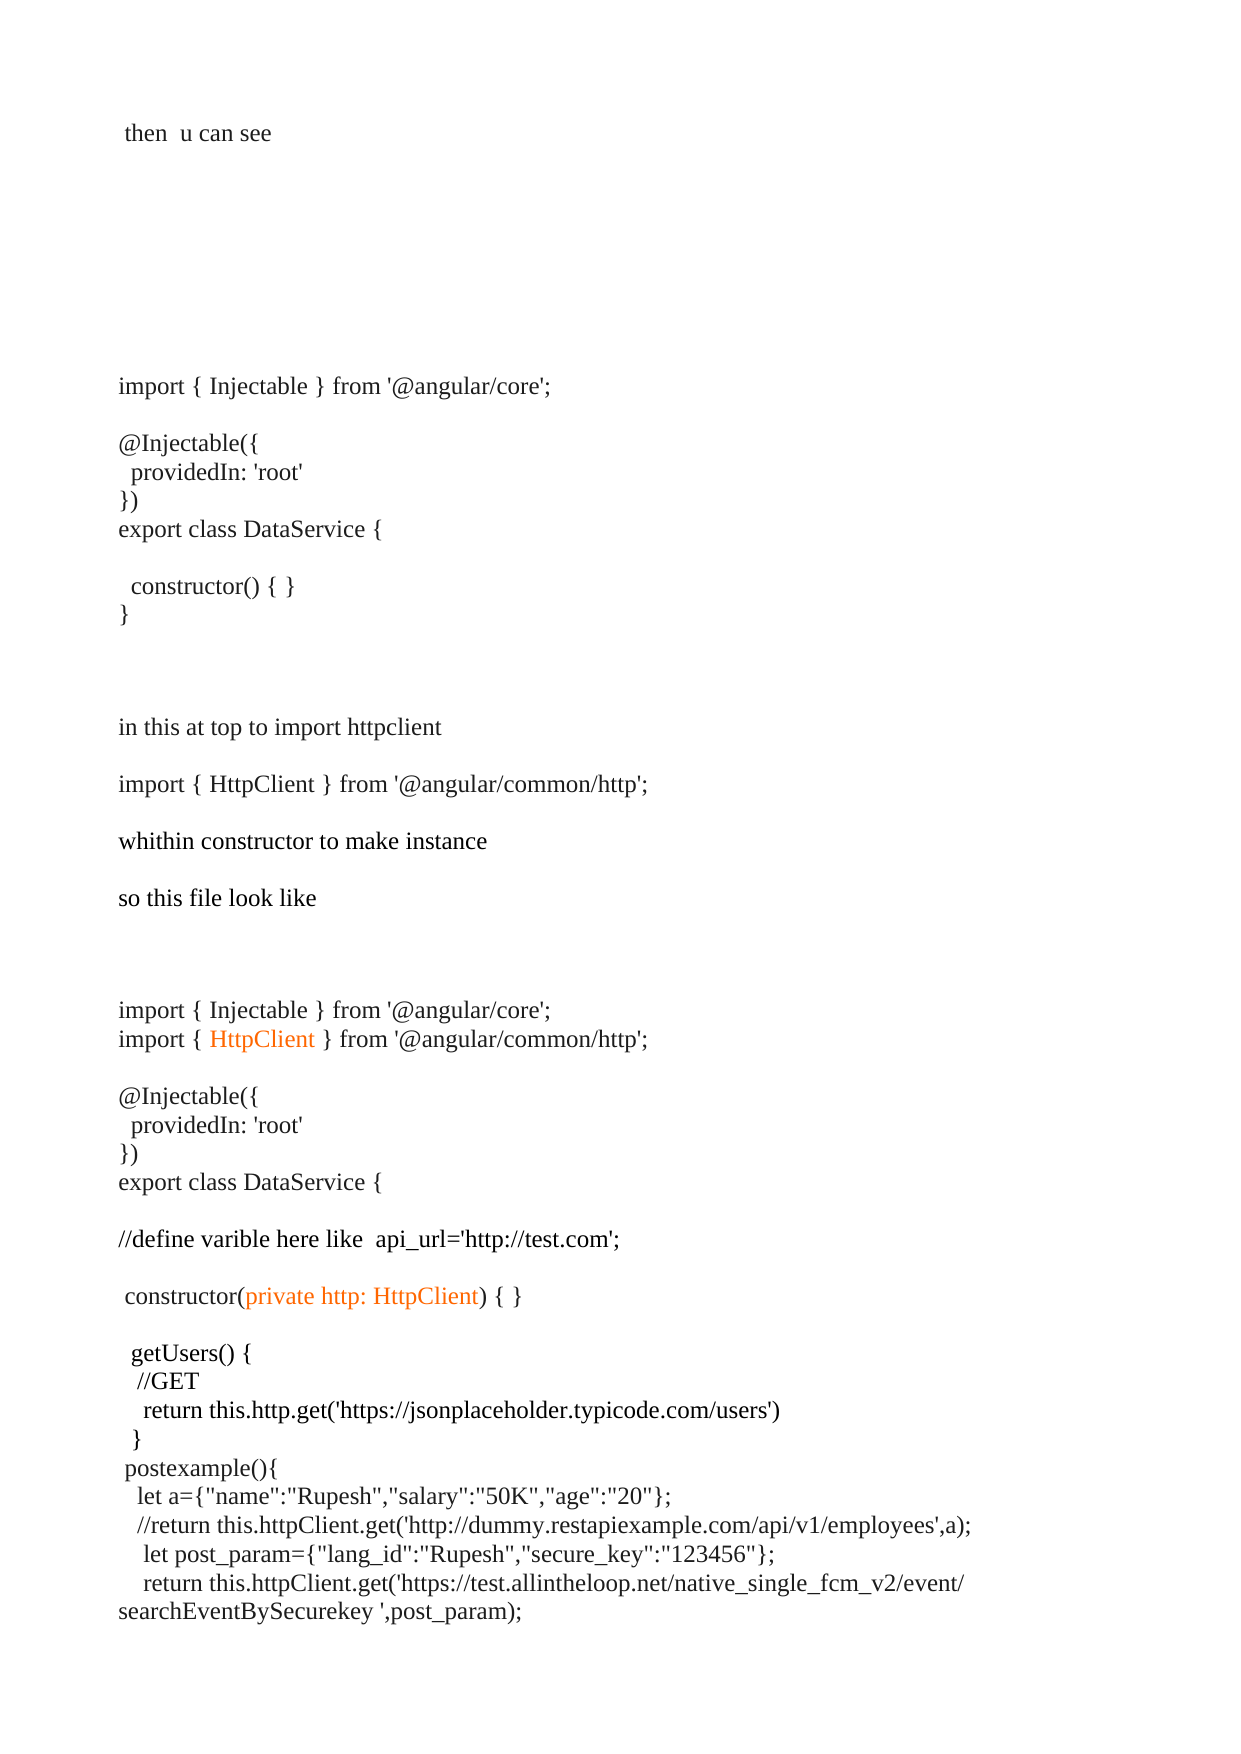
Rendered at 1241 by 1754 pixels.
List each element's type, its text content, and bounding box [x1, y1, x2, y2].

text return this.httpClient.get('https://test.allintheloop.net/native_single_fcm_v2/event/searchEventBySecurekey ',post_param); [118, 1568, 1122, 1625]
text //define varible here like api_url='http://test.com'; [118, 1224, 1122, 1253]
text import { HttpClient } from '@angular/common/http'; [118, 1024, 1122, 1053]
text constructor() { } [118, 571, 1122, 599]
text so this file look like [118, 883, 1122, 911]
text export class DataService { [118, 514, 1122, 543]
text } [118, 1424, 1122, 1453]
text constructor(private http: HttpClient) { } [118, 1281, 1122, 1309]
text import { Injectable } from '@angular/core'; [118, 371, 1122, 400]
text }) [118, 485, 1122, 514]
text whithin constructor to make instance [118, 826, 1122, 855]
text //return this.httpClient.get('http://dummy.restapiexample.com/api/v1/employees',a); [118, 1510, 1122, 1539]
text }) [118, 1138, 1122, 1167]
text //GET [118, 1366, 1122, 1395]
text @Injectable({ [118, 1081, 1122, 1110]
text import { Injectable } from '@angular/core'; [118, 996, 1122, 1024]
text in this at top to import httpclient [118, 712, 1122, 741]
text import { HttpClient } from '@angular/common/http'; [118, 769, 1122, 798]
text let a={"name":"Rupesh","salary":"50K","age":"20"}; [118, 1481, 1122, 1510]
text then u can see [118, 118, 1122, 147]
text } [118, 599, 1122, 628]
text export class DataService { [118, 1167, 1122, 1196]
text getUsers() { [118, 1338, 1122, 1366]
text providedIn: 'root' [118, 1110, 1122, 1138]
text @Injectable({ [118, 428, 1122, 457]
text providedIn: 'root' [118, 457, 1122, 485]
text postexample(){ [118, 1453, 1122, 1481]
text let post_param={"lang_id":"Rupesh","secure_key":"123456"}; [118, 1539, 1122, 1568]
text return this.http.get('https://jsonplaceholder.typicode.com/users') [118, 1395, 1122, 1424]
